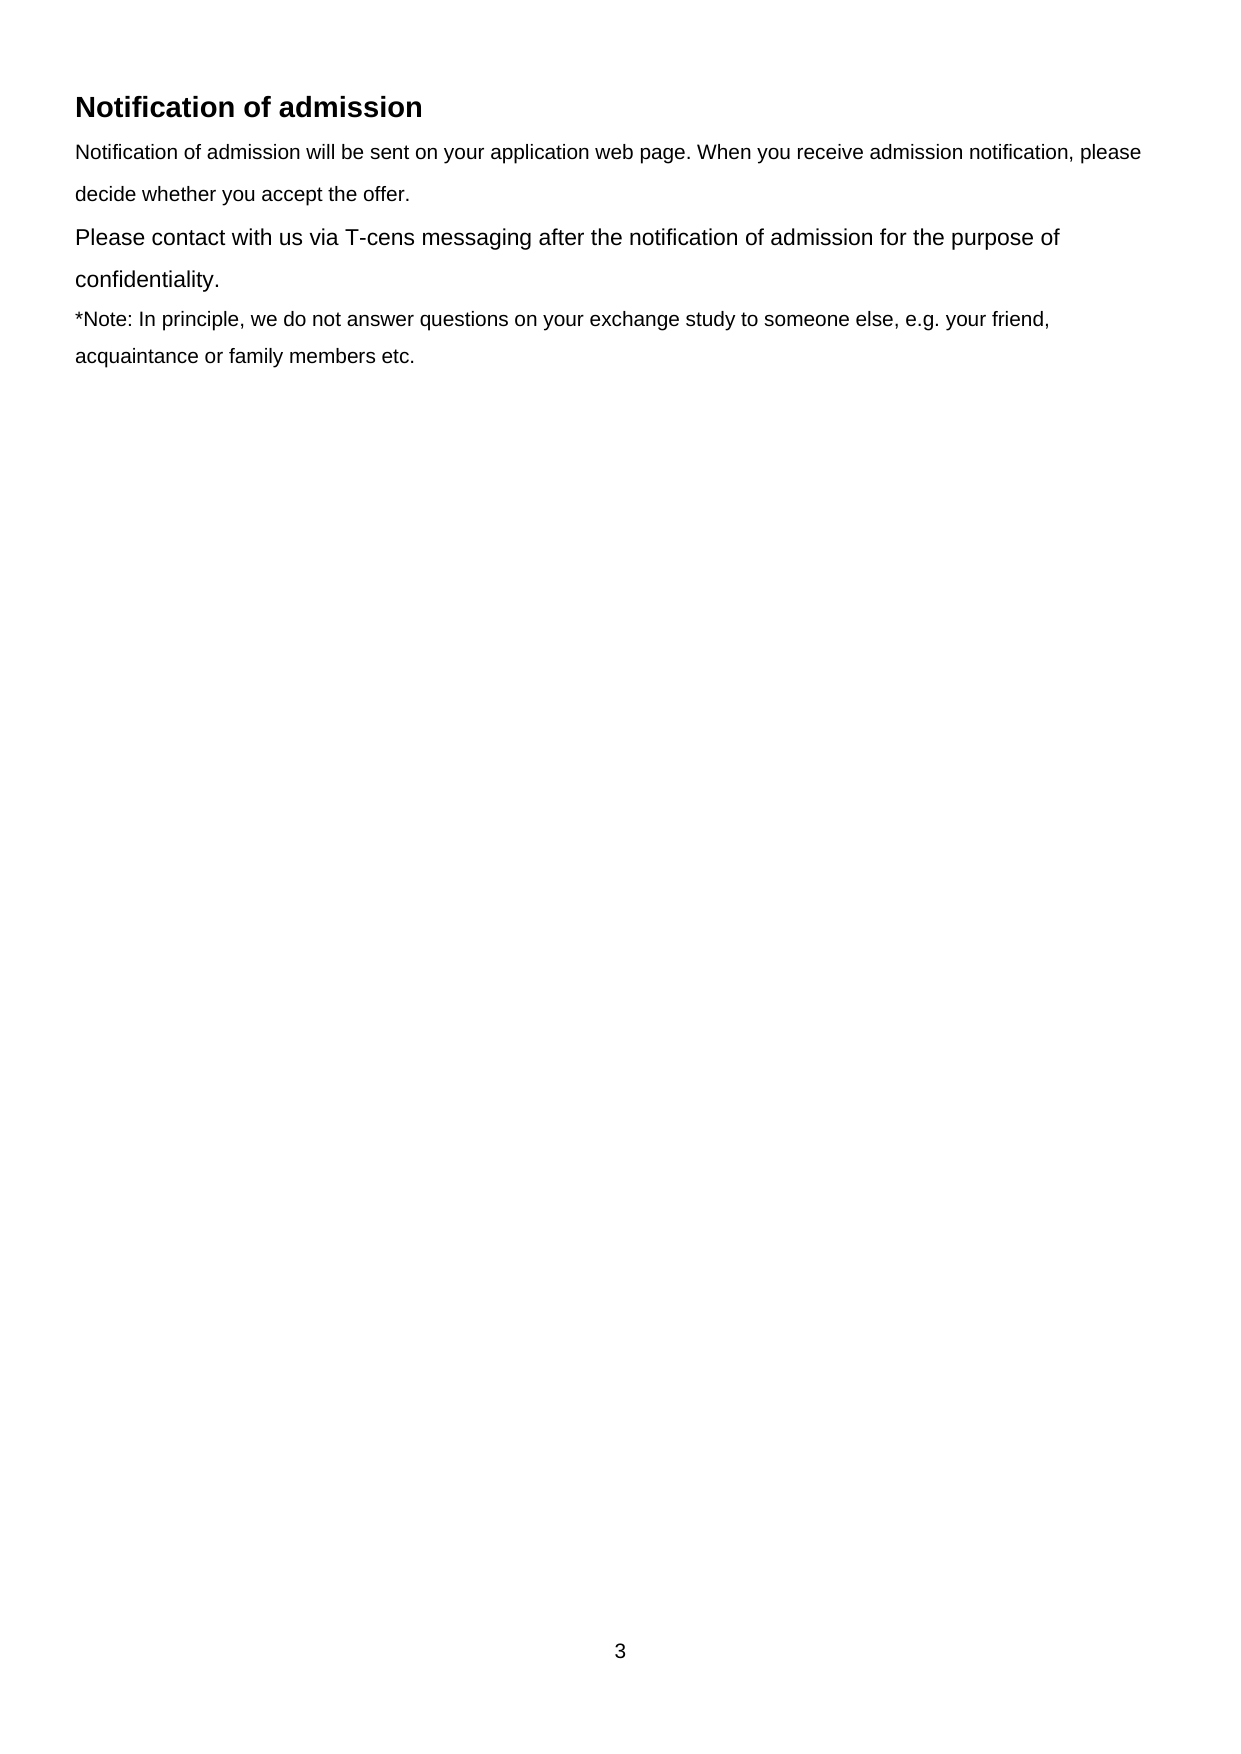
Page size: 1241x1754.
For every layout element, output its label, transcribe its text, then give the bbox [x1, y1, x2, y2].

text *Note: In principle, we do not answer questions on your exchange study to someone else, e.g. your friend, acquaintance or family members etc. [75, 300, 1165, 375]
subtitle Please contact with us via T-cens messaging after the notification of admission for the purpose of confidentiality. [75, 219, 1165, 297]
subtitle Notification of admission [75, 88, 1165, 126]
subtitle Notification of admission will be sent on your application web page. When you receive admission notification, please decide whether you accept the offer. [75, 133, 1165, 212]
